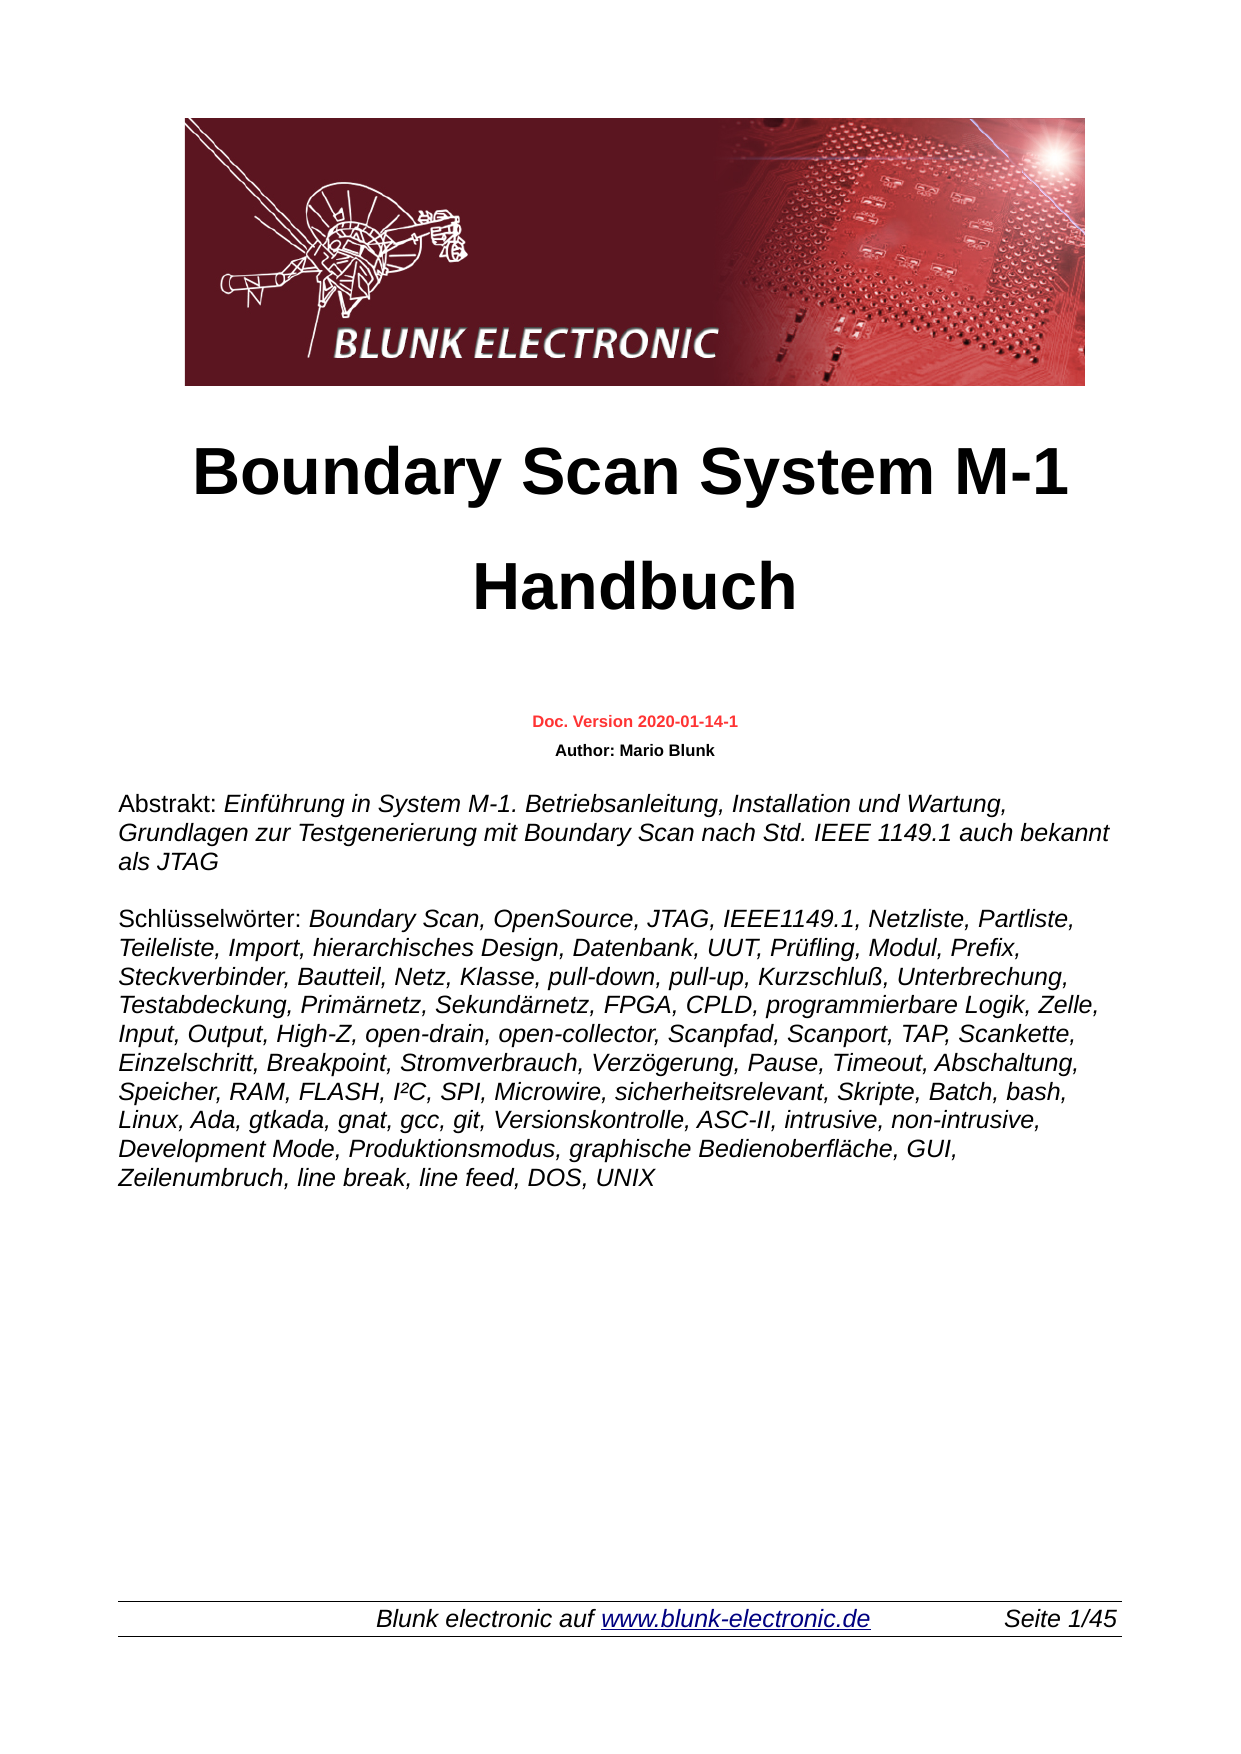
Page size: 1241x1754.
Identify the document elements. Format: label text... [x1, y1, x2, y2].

table_header [1103, 118, 1122, 432]
table_header [168, 118, 1102, 432]
table_cell [118, 432, 167, 760]
text Abstrakt: Einführung in System M-1. Betriebsanleitung, Installation und Wartung, Grundlagen zur Testgenerierung mit Boundary Scan nach Std. IEEE 1149.1 auch bekannt als JTAG [118, 789, 1122, 875]
table_header [118, 118, 167, 432]
text Schlüsselwörter: Boundary Scan, OpenSource, JTAG, IEEE1149.1, Netzliste, Partliste, Teileliste, Import, hierarchisches Design, Datenbank, UUT, Prüfling, Modul, Prefix, Steckverbinder, Bautteil, Netz, Klasse, pull-down, pull-up, Kurzschluß, Unterbrechung, Testabdeckung, Primärnetz, Sekundärnetz, FPGA, CPLD, programmierbare Logik, Zelle, Input, Output, High-Z, open-drain, open-collector, Scanpfad, Scanport, TAP, Scankette, Einzelschritt, Breakpoint, Stromverbrauch, Verzögerung, Pause, Timeout, Abschaltung, Speicher, RAM, FLASH, I²C, SPI, Microwire, sicherheitsrelevant, Skripte, Batch, bash, Linux, Ada, gtkada, gnat, gcc, git, Versionskontrolle, ASC-II, intrusive, non-intrusive, Development Mode, Produktionsmodus, graphische Bedienoberfläche, GUI, Zeilenumbruch, line break, line feed, DOS, UNIX [118, 904, 1122, 1191]
table_cell Boundary Scan System M-1 Handbuch Doc. Version 2020-01-14-1 Author: Mario Blunk [168, 432, 1102, 760]
picture [184, 118, 1085, 386]
table_cell [1103, 432, 1122, 760]
